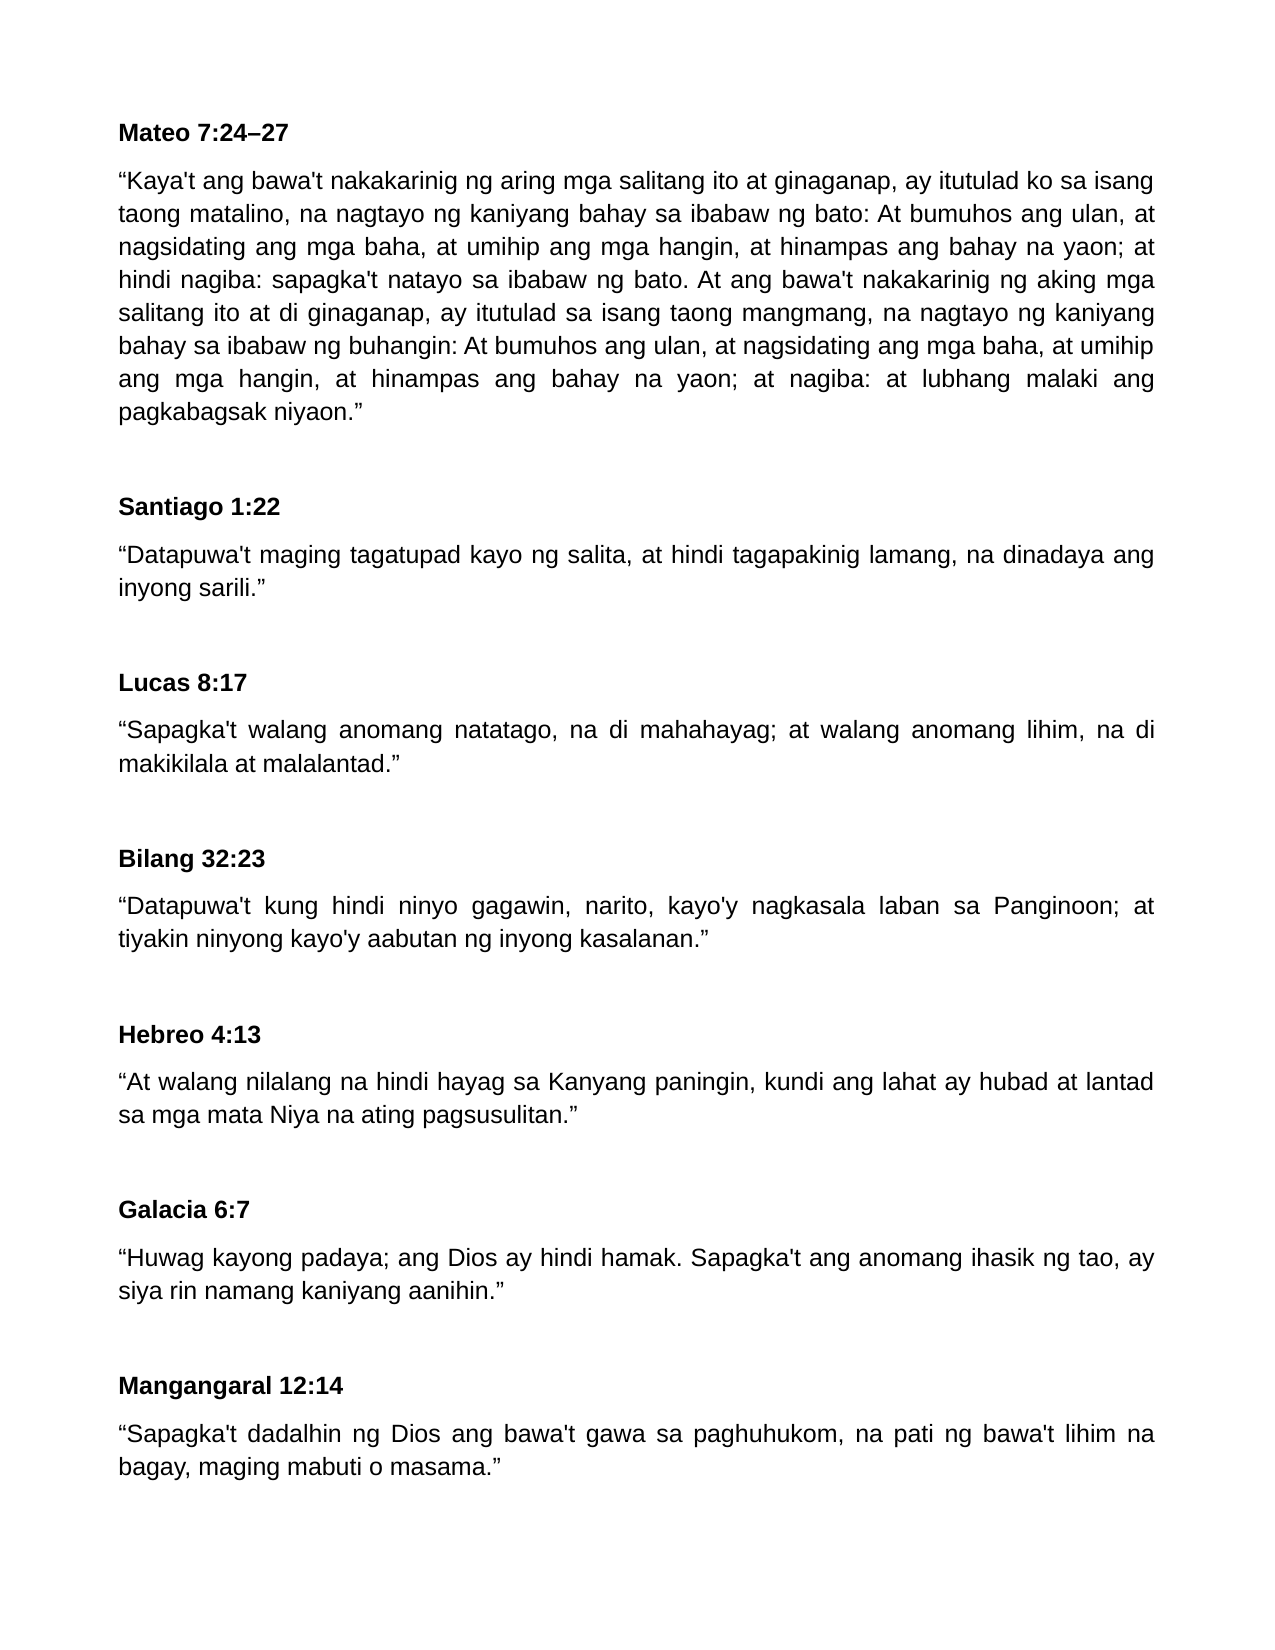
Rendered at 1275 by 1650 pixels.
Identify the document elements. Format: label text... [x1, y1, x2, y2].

text “Sapagka't dadalhin ng Dios ang bawa't gawa sa paghuhukom, na pati ng bawa't lihim na bagay, maging mabuti o masama.” [118, 1419, 1157, 1481]
text Hebreo 4:13 [118, 1019, 1157, 1048]
text Lucas 8:17 [118, 668, 1157, 697]
text Santiago 1:22 [118, 492, 1157, 521]
text “Sapagka't walang anomang natatago, na di mahahayag; at walang anomang lihim, na di makikilala at malalantad.” [118, 716, 1157, 777]
text Mangangaral 12:14 [118, 1371, 1157, 1400]
text “Kaya't ang bawa't nakakarinig ng aring mga salitang ito at ginaganap, ay itutulad ko sa isang taong matalino, na nagtayo ng kaniyang bahay sa ibabaw ng bato: At bumuhos ang ulan, at nagsidating ang mga baha, at umihip ang mga hangin, at hinampas ang bahay na yaon; at hindi nagiba: sapagka't natayo sa ibabaw ng bato. At ang bawa't nakakarinig ng aking mga salitang ito at di ginaganap, ay itutulad sa isang taong mangmang, na nagtayo ng kaniyang bahay sa ibabaw ng buhangin: At bumuhos ang ulan, at nagsidating ang mga baha, at umihip ang mga hangin, at hinampas ang bahay na yaon; at nagiba: at lubhang malaki ang pagkabagsak niyaon.” [118, 166, 1157, 426]
text Galacia 6:7 [118, 1195, 1157, 1224]
text “Datapuwa't maging tagatupad kayo ng salita, at hindi tagapakinig lamang, na dinadaya ang inyong sarili.” [118, 540, 1157, 601]
text “Huwag kayong padaya; ang Dios ay hindi hamak. Sapagka't ang anomang ihasik ng tao, ay siya rin namang kaniyang aanihin.” [118, 1243, 1157, 1305]
text Mateo 7:24–27 [118, 118, 1157, 147]
text Bilang 32:23 [118, 844, 1157, 872]
text “Datapuwa't kung hindi ninyo gagawin, narito, kayo'y nagkasala laban sa Panginoon; at tiyakin ninyong kayo'y aabutan ng inyong kasalanan.” [118, 891, 1157, 953]
text “At walang nilalang na hindi hayag sa Kanyang paningin, kundi ang lahat ay hubad at lantad sa mga mata Niya na ating pagsusulitan.” [118, 1067, 1157, 1129]
